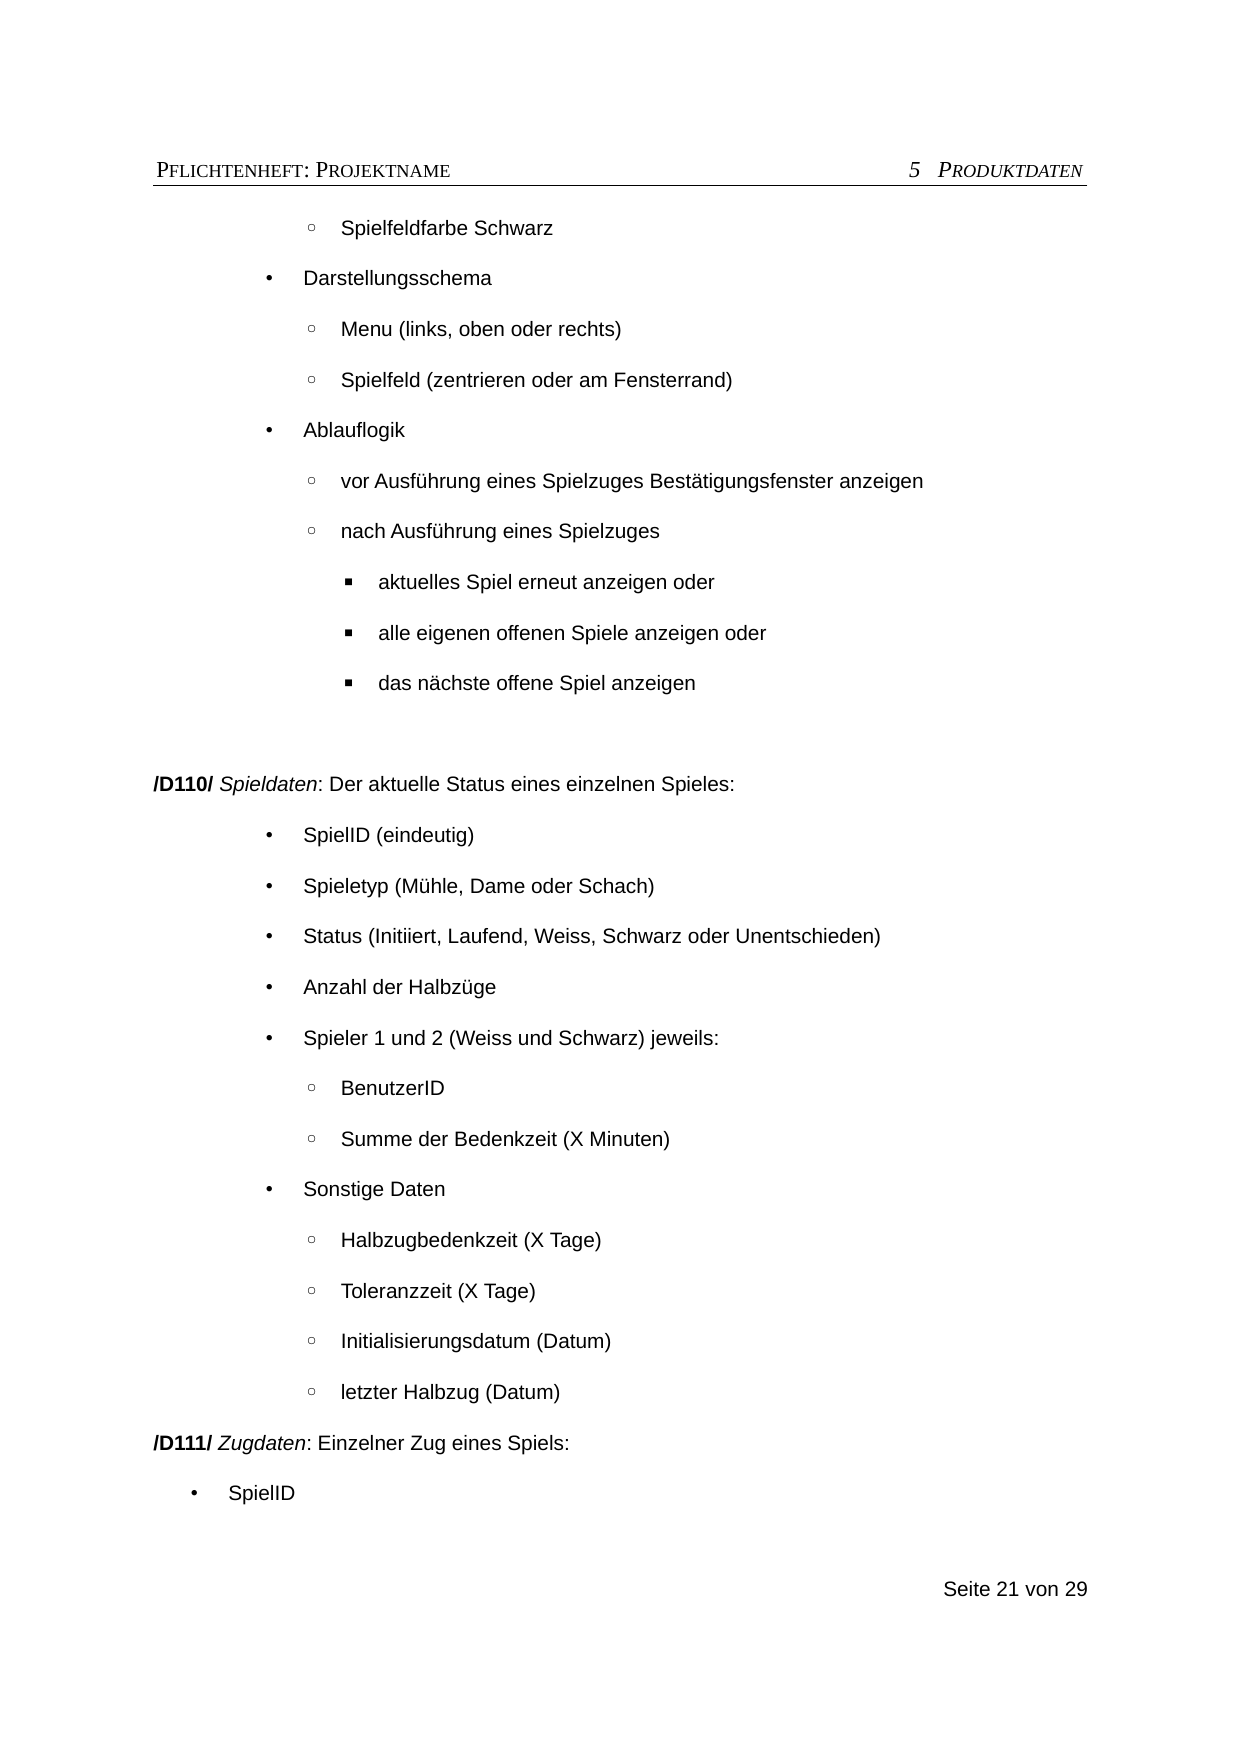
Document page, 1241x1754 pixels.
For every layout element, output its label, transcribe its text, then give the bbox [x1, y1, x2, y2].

list SpielID [191, 1481, 1087, 1505]
list Spieletyp (Mühle, Dame oder Schach) [266, 873, 1087, 897]
list aktuelles Spiel erneut anzeigen oder [341, 570, 1087, 594]
text /D110/ Spieldaten: Der aktuelle Status eines einzelnen Spieles: [153, 772, 1087, 796]
list Ablauflogik [266, 418, 1087, 442]
list Summe der Bedenkzeit (X Minuten) [303, 1127, 1087, 1151]
list Sonstige Daten [266, 1177, 1087, 1201]
list Spieler 1 und 2 (Weiss und Schwarz) jeweils: [266, 1025, 1087, 1049]
list alle eigenen offenen Spiele anzeigen oder [341, 621, 1087, 644]
list Initialisierungsdatum (Datum) [303, 1329, 1087, 1353]
list Anzahl der Halbzüge [266, 975, 1087, 999]
list das nächste offene Spiel anzeigen [341, 671, 1087, 695]
list Menu (links, oben oder rechts) [303, 317, 1087, 341]
text /D111/ Zugdaten: Einzelner Zug eines Spiels: [153, 1430, 1087, 1454]
list Spielfeld (zentrieren oder am Fensterrand) [303, 367, 1087, 391]
list Halbzugbedenkzeit (X Tage) [303, 1228, 1087, 1252]
list BenutzerID [303, 1076, 1087, 1100]
list Darstellungsschema [266, 266, 1087, 290]
list vor Ausführung eines Spielzuges Bestätigungsfenster anzeigen [303, 469, 1087, 493]
list Status (Initiiert, Laufend, Weiss, Schwarz oder Unentschieden) [266, 924, 1087, 948]
list nach Ausführung eines Spielzuges [303, 519, 1087, 543]
list Toleranzzeit (X Tage) [303, 1278, 1087, 1302]
list Spielfeldfarbe Schwarz [303, 216, 1087, 239]
list SpielID (eindeutig) [266, 823, 1087, 847]
list letzter Halbzug (Datum) [303, 1380, 1087, 1404]
